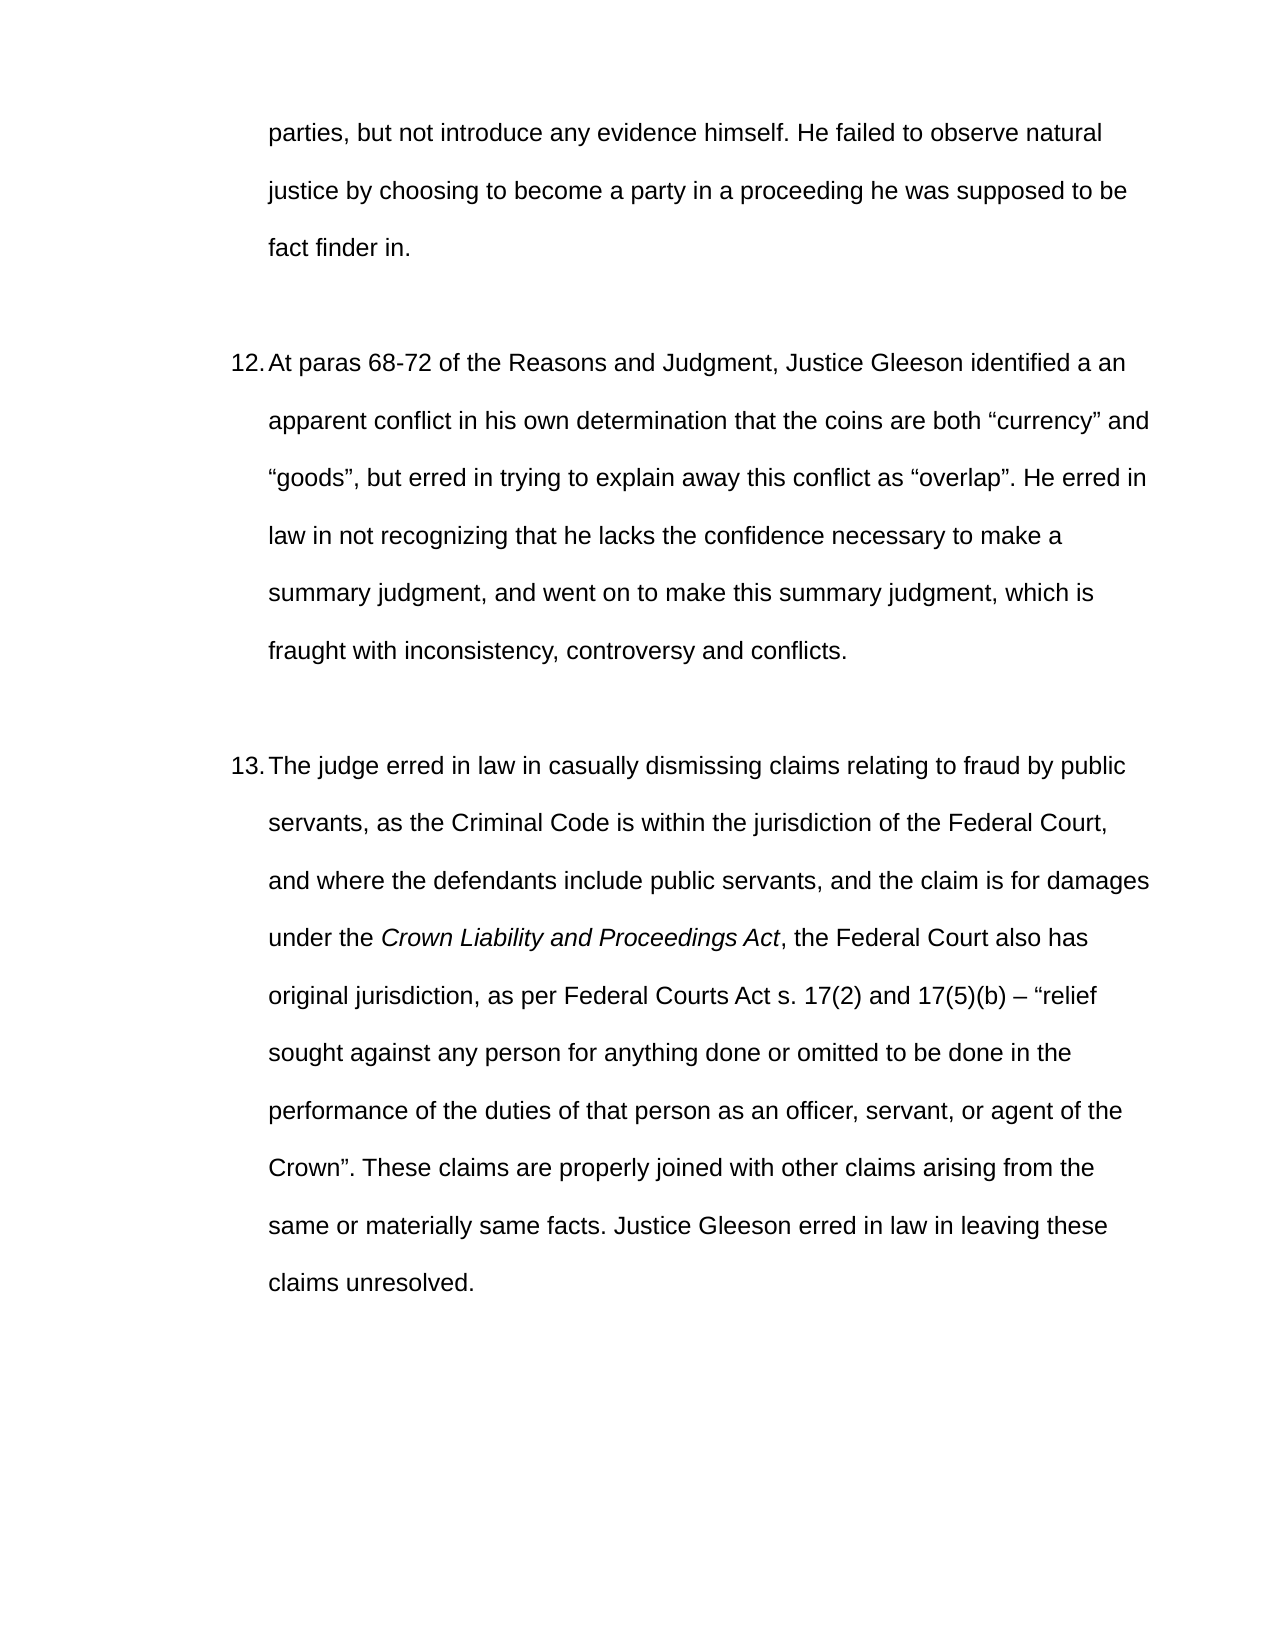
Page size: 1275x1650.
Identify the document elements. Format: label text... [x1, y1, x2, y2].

list At paras 68-72 of the Reasons and Judgment, Justice Gleeson identified a an apparent conflict in his own determination that the coins are both “currency” and “goods”, but erred in trying to explain away this conflict as “overlap”. He erred in law in not recognizing that he lacks the confidence necessary to make a summary judgment, and went on to make this summary judgment, which is fraught with inconsistency, controversy and conflicts. [231, 348, 1157, 664]
list parties, but not introduce any evidence himself. He failed to observe natural justice by choosing to become a party in a proceeding he was supposed to be fact finder in. [231, 118, 1157, 262]
list The judge erred in law in casually dismissing claims relating to fraud by public servants, as the Criminal Code is within the jurisdiction of the Federal Court, and where the defendants include public servants, and the claim is for damages under the Crown Liability and Proceedings Act, the Federal Court also has original jurisdiction, as per Federal Courts Act s. 17(2) and 17(5)(b) – “relief sought against any person for anything done or omitted to be done in the performance of the duties of that person as an officer, servant, or agent of the Crown”. These claims are properly joined with other claims arising from the same or materially same facts. Justice Gleeson erred in law in leaving these claims unresolved. [231, 751, 1157, 1297]
